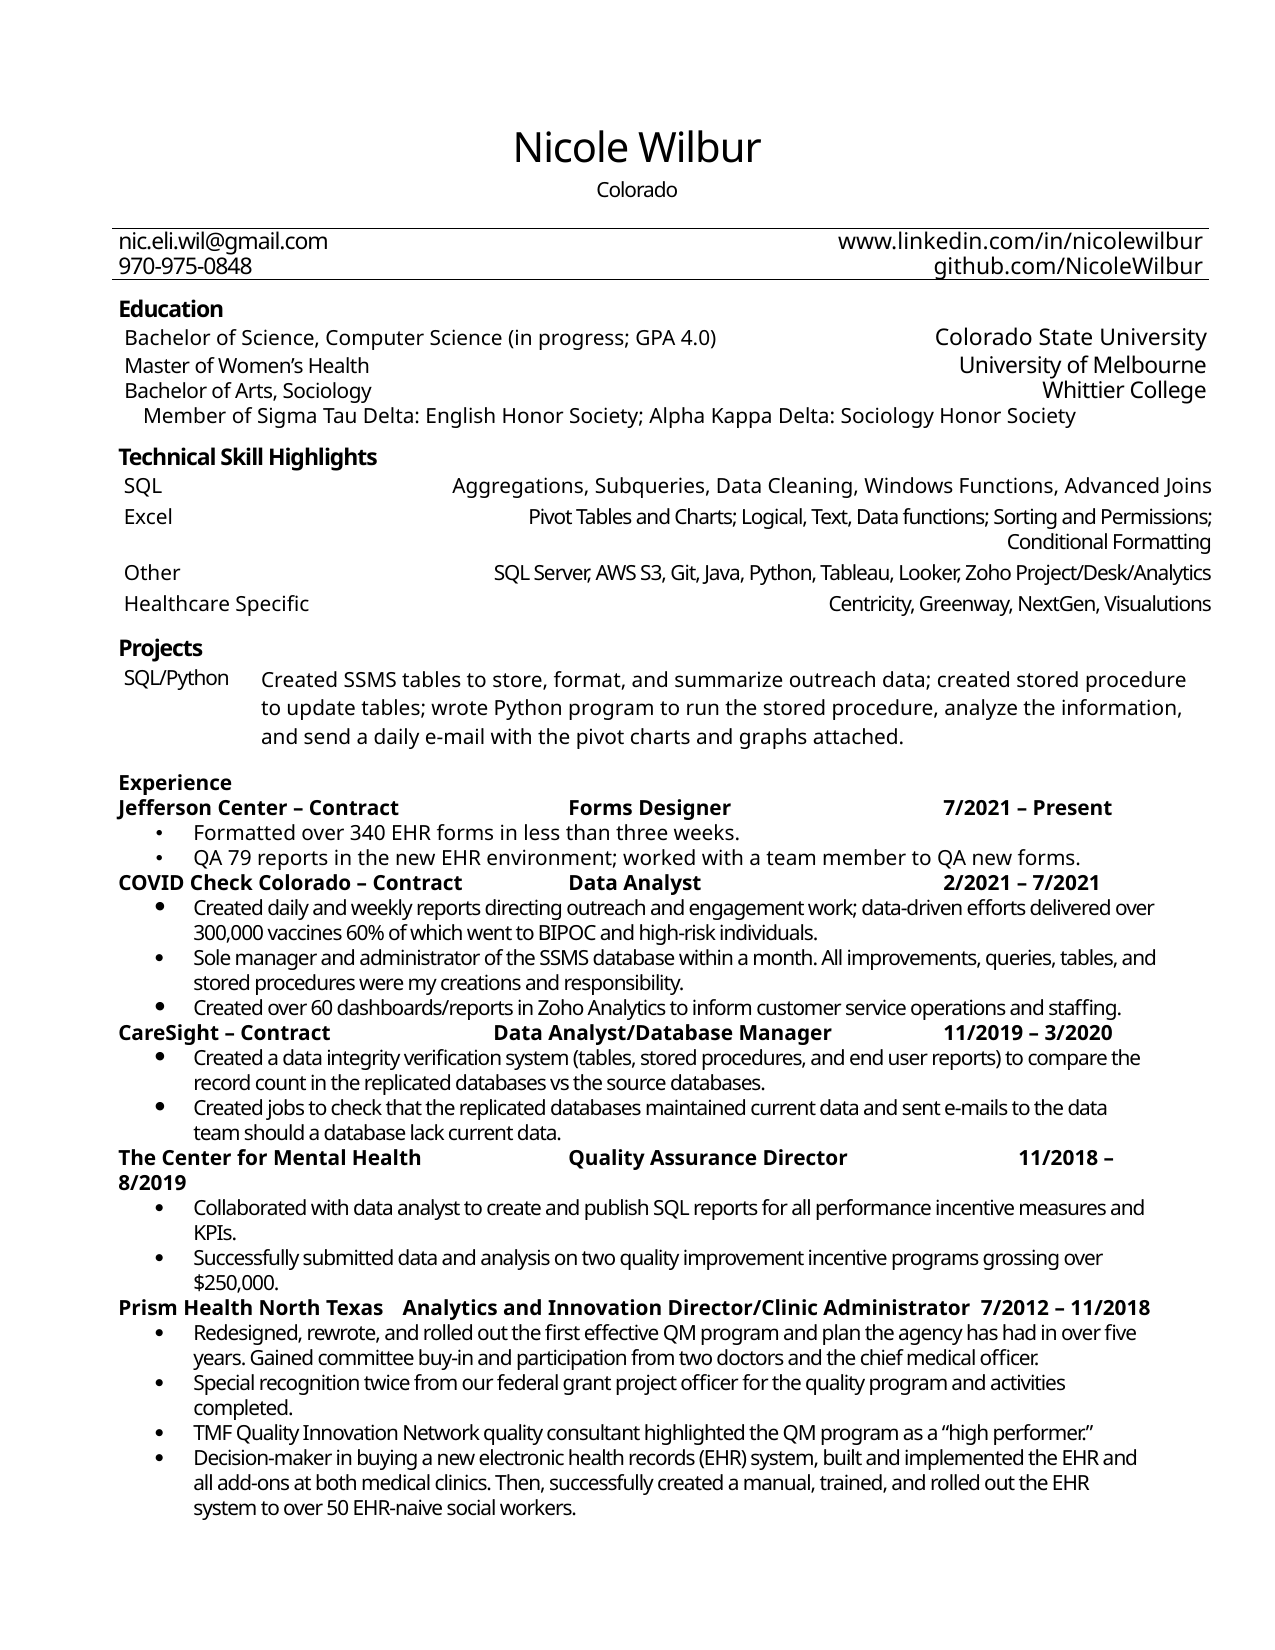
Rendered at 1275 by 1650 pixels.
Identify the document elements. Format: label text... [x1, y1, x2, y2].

text The Center for Mental Health Quality Assurance Director 11/2018 – 8/2019 [118, 1145, 1157, 1195]
text Experience [118, 770, 1157, 795]
text Prism Health North Texas Analytics and Innovation Director/Clinic Administrator 7/2012 – 11/2018 [118, 1295, 1157, 1320]
table_header www.linkedin.com/in/nicolewilbur [660, 229, 1209, 254]
list Decision-maker in buying a new electronic health records (EHR) system, built and implemented the EHR and all add-ons at both medical clinics. Then, successfully created a manual, trained, and rolled out the EHR system to over 50 EHR-naive social workers. [156, 1445, 1157, 1520]
table_cell Centricity, Greenway, NextGen, Visualutions [418, 589, 1219, 620]
list Sole manager and administrator of the SSMS database within a month. All improvements, queries, tables, and stored procedures were my creations and responsibility. [156, 945, 1157, 995]
list Created daily and weekly reports directing outreach and engagement work; data-driven efforts delivered over 300,000 vaccines 60% of which went to BIPOC and high-risk individuals. [156, 895, 1157, 945]
list Created a data integrity verification system (tables, stored procedures, and end user reports) to compare the record count in the replicated databases vs the source databases. [156, 1045, 1157, 1095]
table_cell University of Melbourne [784, 354, 1213, 378]
table_header SQL [112, 471, 418, 502]
table_cell Whittier College [784, 379, 1213, 403]
table_header Aggregations, Subqueries, Data Cleaning, Windows Functions, Advanced Joins [418, 471, 1219, 502]
text Jefferson Center – Contract Forms Designer 7/2021 – Present [118, 795, 1157, 820]
text Colorado [118, 175, 1157, 203]
text Nicole Wilbur [118, 118, 1157, 175]
table_header Bachelor of Science, Computer Science (in progress; GPA 4.0) [118, 323, 784, 353]
table_cell Healthcare Specific [112, 589, 418, 620]
list Created over 60 dashboards/reports in Zoho Analytics to inform customer service operations and staffing. [156, 995, 1157, 1020]
text CareSight – Contract Data Analyst/Database Manager 11/2019 – 3/2020 [118, 1020, 1157, 1045]
list TMF Quality Innovation Network quality consultant highlighted the QM program as a “high performer.” [156, 1420, 1157, 1445]
list Formatted over 340 EHR forms in less than three weeks. [156, 820, 1157, 845]
list Special recognition twice from our federal grant project officer for the quality program and activities completed. [156, 1370, 1157, 1420]
table_cell Excel [112, 502, 418, 558]
list QA 79 reports in the new EHR environment; worked with a team member to QA new forms. [156, 845, 1157, 870]
text Projects [118, 637, 1157, 662]
list Successfully submitted data and analysis on two quality improvement incentive programs grossing over $250,000. [156, 1245, 1157, 1295]
text Education [118, 297, 1157, 322]
list Created jobs to check that the replicated databases maintained current data and sent e-mails to the data team should a database lack current data. [156, 1095, 1157, 1145]
table_header nic.eli.wil@gmail.com [112, 229, 659, 254]
text Technical Skill Highlights [118, 446, 1157, 471]
table_cell Member of Sigma Tau Delta: English Honor Society; Alpha Kappa Delta: Sociology Honor Society [118, 404, 1213, 428]
table_cell Bachelor of Arts, Sociology [118, 379, 784, 403]
list Collaborated with data analyst to create and publish SQL reports for all performance incentive measures and KPIs. [156, 1195, 1157, 1245]
table_header Colorado State University [784, 323, 1213, 353]
text COVID Check Colorado – Contract Data Analyst 2/2021 – 7/2021 [118, 870, 1157, 895]
list Redesigned, rewrote, and rolled out the first effective QM program and plan the agency has had in over five years. Gained committee buy-in and participation from two doctors and the chief medical officer. [156, 1320, 1157, 1370]
table_cell SQL Server, AWS S3, Git, Java, Python, Tableau, Looker, Zoho Project/Desk/Analytics [418, 558, 1219, 589]
table_cell Master of Women’s Health [118, 354, 784, 378]
table_cell Other [112, 558, 418, 589]
table_header Created SSMS tables to store, format, and summarize outreach data; created stored procedure to update tables; wrote Python program to run the stored procedure, analyze the information, and send a daily e-mail with the pivot charts and graphs attached. [250, 662, 1217, 753]
table_cell Pivot Tables and Charts; Logical, Text, Data functions; Sorting and Permissions; Conditional Formatting [418, 502, 1219, 558]
table_cell github.com/NicoleWilbur [660, 254, 1209, 279]
table_cell 970-975-0848 [112, 254, 659, 279]
table_header SQL/Python [118, 662, 249, 753]
